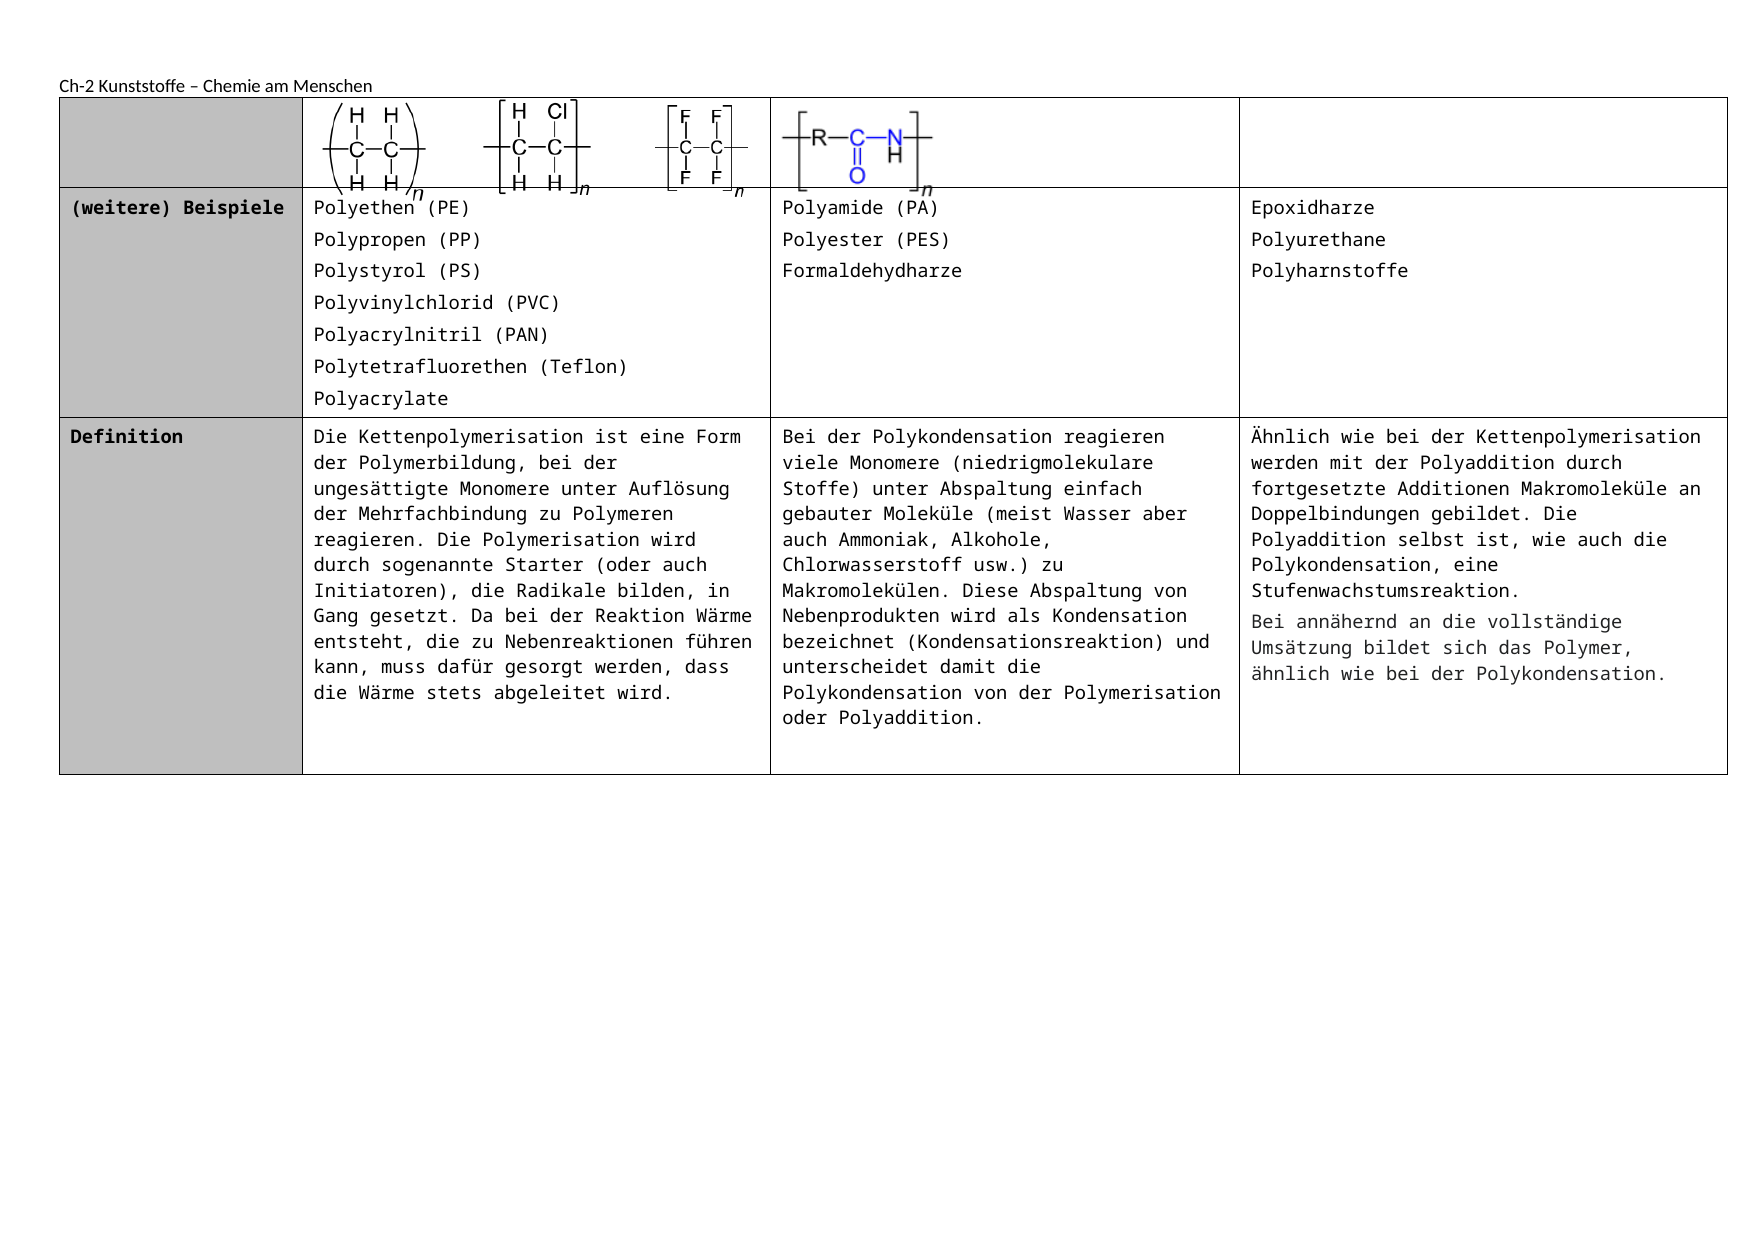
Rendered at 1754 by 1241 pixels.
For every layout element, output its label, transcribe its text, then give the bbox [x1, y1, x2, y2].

table_cell [1240, 98, 1727, 187]
table_cell Polyamide (PA) Polyester (PES) Formaldehydharze [771, 188, 1239, 417]
table_cell [303, 98, 317, 187]
table_cell Epoxidharze Polyurethane Polyharnstoffe [1240, 188, 1727, 417]
picture [317, 97, 430, 205]
table_cell [592, 98, 647, 187]
picture [773, 102, 942, 206]
table_cell [430, 98, 481, 187]
table_cell [60, 98, 302, 187]
table_cell Die Kettenpolymerisation ist eine Form der Polymerbildung, bei der ungesättigte Monomere unter Auflösung der Mehrfachbindung zu Polymeren reagieren. Die Polymerisation wird durch sogenannte Starter (oder auch Initiatoren), die Radikale bilden, in Gang gesetzt. Da bei der Reaktion Wärme entsteht, die zu Nebenreaktionen führen kann, muss dafür gesorgt werden, dass die Wärme stets abgeleitet wird. [303, 418, 770, 774]
table_cell (weitere) Beispiele [60, 188, 302, 417]
table_cell Polyethen (PE) Polypropen (PP) Polystyrol (PS) Polyvinylchlorid (PVC) Polyacrylnitril (PAN) Polytetrafluorethen (Teflon) Polyacrylate [303, 188, 770, 417]
table_cell Ähnlich wie bei der Kettenpolymerisation werden mit der Polyaddition durch fortgesetzte Additionen Makromoleküle an Doppelbindungen gebildet. Die Polyaddition selbst ist, wie auch die Polykondensation, eine Stufenwachstumsreaktion. Bei annähernd an die vollständige Umsätzung bildet sich das Polymer, ähnlich wie bei der Polykondensation. [1240, 418, 1727, 774]
table_cell [771, 98, 1239, 187]
picture [481, 97, 592, 197]
picture [647, 97, 755, 204]
table_cell Definition [60, 418, 302, 774]
table_cell Bei der Polykondensation reagieren viele Monomere (niedrigmolekulare Stoffe) unter Abspaltung einfach gebauter Moleküle (meist Wasser aber auch Ammoniak, Alkohole, Chlorwasserstoff usw.) zu Makromolekülen. Diese Abspaltung von Nebenprodukten wird als Kondensation bezeichnet (Kondensationsreaktion) und unterscheidet damit die Polykondensation von der Polymerisation oder Polyaddition. [771, 418, 1239, 774]
table_cell [755, 98, 770, 187]
